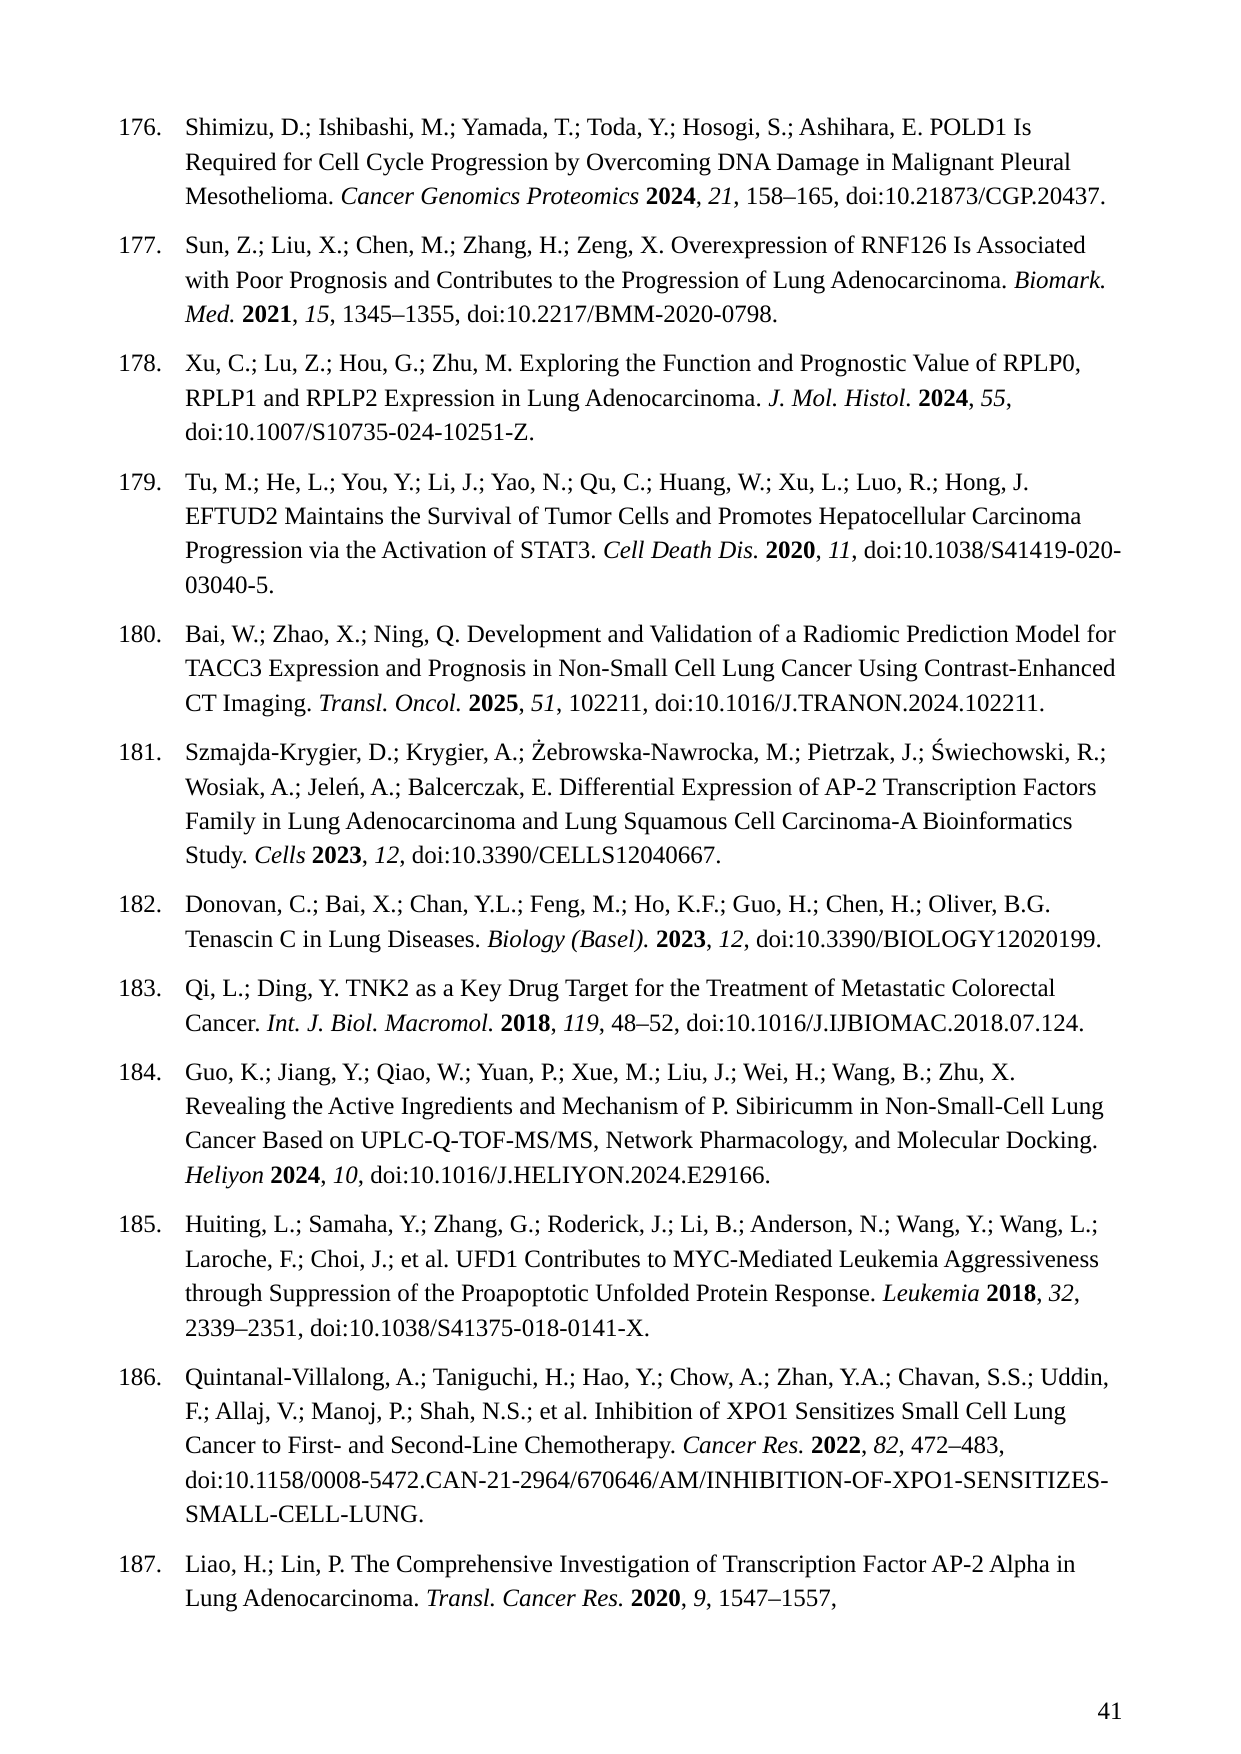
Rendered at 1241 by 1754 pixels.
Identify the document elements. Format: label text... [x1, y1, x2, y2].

text 185. Huiting, L.; Samaha, Y.; Zhang, G.; Roderick, J.; Li, B.; Anderson, N.; Wang, Y.; Wang, L.; Laroche, F.; Choi, J.; et al. UFD1 Contributes to MYC-Mediated Leukemia Aggressiveness through Suppression of the Proapoptotic Unfolded Protein Response. Leukemia 2018, 32, 2339–2351, doi:10.1038/S41375-018-0141-X. [118, 1209, 1122, 1341]
text 179. Tu, M.; He, L.; You, Y.; Li, J.; Yao, N.; Qu, C.; Huang, W.; Xu, L.; Luo, R.; Hong, J. EFTUD2 Maintains the Survival of Tumor Cells and Promotes Hepatocellular Carcinoma Progression via the Activation of STAT3. Cell Death Dis. 2020, 11, doi:10.1038/S41419-020-03040-5. [118, 467, 1122, 599]
text 184. Guo, K.; Jiang, Y.; Qiao, W.; Yuan, P.; Xue, M.; Liu, J.; Wei, H.; Wang, B.; Zhu, X. Revealing the Active Ingredients and Mechanism of P. Sibiricumm in Non-Small-Cell Lung Cancer Based on UPLC-Q-TOF-MS/MS, Network Pharmacology, and Molecular Docking. Heliyon 2024, 10, doi:10.1016/J.HELIYON.2024.E29166. [118, 1057, 1122, 1189]
text 181. Szmajda-Krygier, D.; Krygier, A.; Żebrowska-Nawrocka, M.; Pietrzak, J.; Świechowski, R.; Wosiak, A.; Jeleń, A.; Balcerczak, E. Differential Expression of AP-2 Transcription Factors Family in Lung Adenocarcinoma and Lung Squamous Cell Carcinoma-A Bioinformatics Study. Cells 2023, 12, doi:10.3390/CELLS12040667. [118, 737, 1122, 869]
text 186. Quintanal-Villalong, A.; Taniguchi, H.; Hao, Y.; Chow, A.; Zhan, Y.A.; Chavan, S.S.; Uddin, F.; Allaj, V.; Manoj, P.; Shah, N.S.; et al. Inhibition of XPO1 Sensitizes Small Cell Lung Cancer to First- and Second-Line Chemotherapy. Cancer Res. 2022, 82, 472–483, doi:10.1158/0008-5472.CAN-21-2964/670646/AM/INHIBITION-OF-XPO1-SENSITIZES-SMALL-CELL-LUNG. [118, 1362, 1122, 1528]
text 177. Sun, Z.; Liu, X.; Chen, M.; Zhang, H.; Zeng, X. Overexpression of RNF126 Is Associated with Poor Prognosis and Contributes to the Progression of Lung Adenocarcinoma. Biomark. Med. 2021, 15, 1345–1355, doi:10.2217/BMM-2020-0798. [118, 231, 1122, 328]
text 182. Donovan, C.; Bai, X.; Chan, Y.L.; Feng, M.; Ho, K.F.; Guo, H.; Chen, H.; Oliver, B.G. Tenascin C in Lung Diseases. Biology (Basel). 2023, 12, doi:10.3390/BIOLOGY12020199. [118, 889, 1122, 953]
text 176. Shimizu, D.; Ishibashi, M.; Yamada, T.; Toda, Y.; Hosogi, S.; Ashihara, E. POLD1 Is Required for Cell Cycle Progression by Overcoming DNA Damage in Malignant Pleural Mesothelioma. Cancer Genomics Proteomics 2024, 21, 158–165, doi:10.21873/CGP.20437. [118, 112, 1122, 210]
text 187. Liao, H.; Lin, P. The Comprehensive Investigation of Transcription Factor AP-2 Alpha in Lung Adenocarcinoma. Transl. Cancer Res. 2020, 9, 1547–1557, [118, 1549, 1122, 1612]
text 180. Bai, W.; Zhao, X.; Ning, Q. Development and Validation of a Radiomic Prediction Model for TACC3 Expression and Prognosis in Non-Small Cell Lung Cancer Using Contrast-Enhanced CT Imaging. Transl. Oncol. 2025, 51, 102211, doi:10.1016/J.TRANON.2024.102211. [118, 619, 1122, 717]
text 183. Qi, L.; Ding, Y. TNK2 as a Key Drug Target for the Treatment of Metastatic Colorectal Cancer. Int. J. Biol. Macromol. 2018, 119, 48–52, doi:10.1016/J.IJBIOMAC.2018.07.124. [118, 973, 1122, 1036]
text 178. Xu, C.; Lu, Z.; Hou, G.; Zhu, M. Exploring the Function and Prognostic Value of RPLP0, RPLP1 and RPLP2 Expression in Lung Adenocarcinoma. J. Mol. Histol. 2024, 55, doi:10.1007/S10735-024-10251-Z. [118, 348, 1122, 446]
